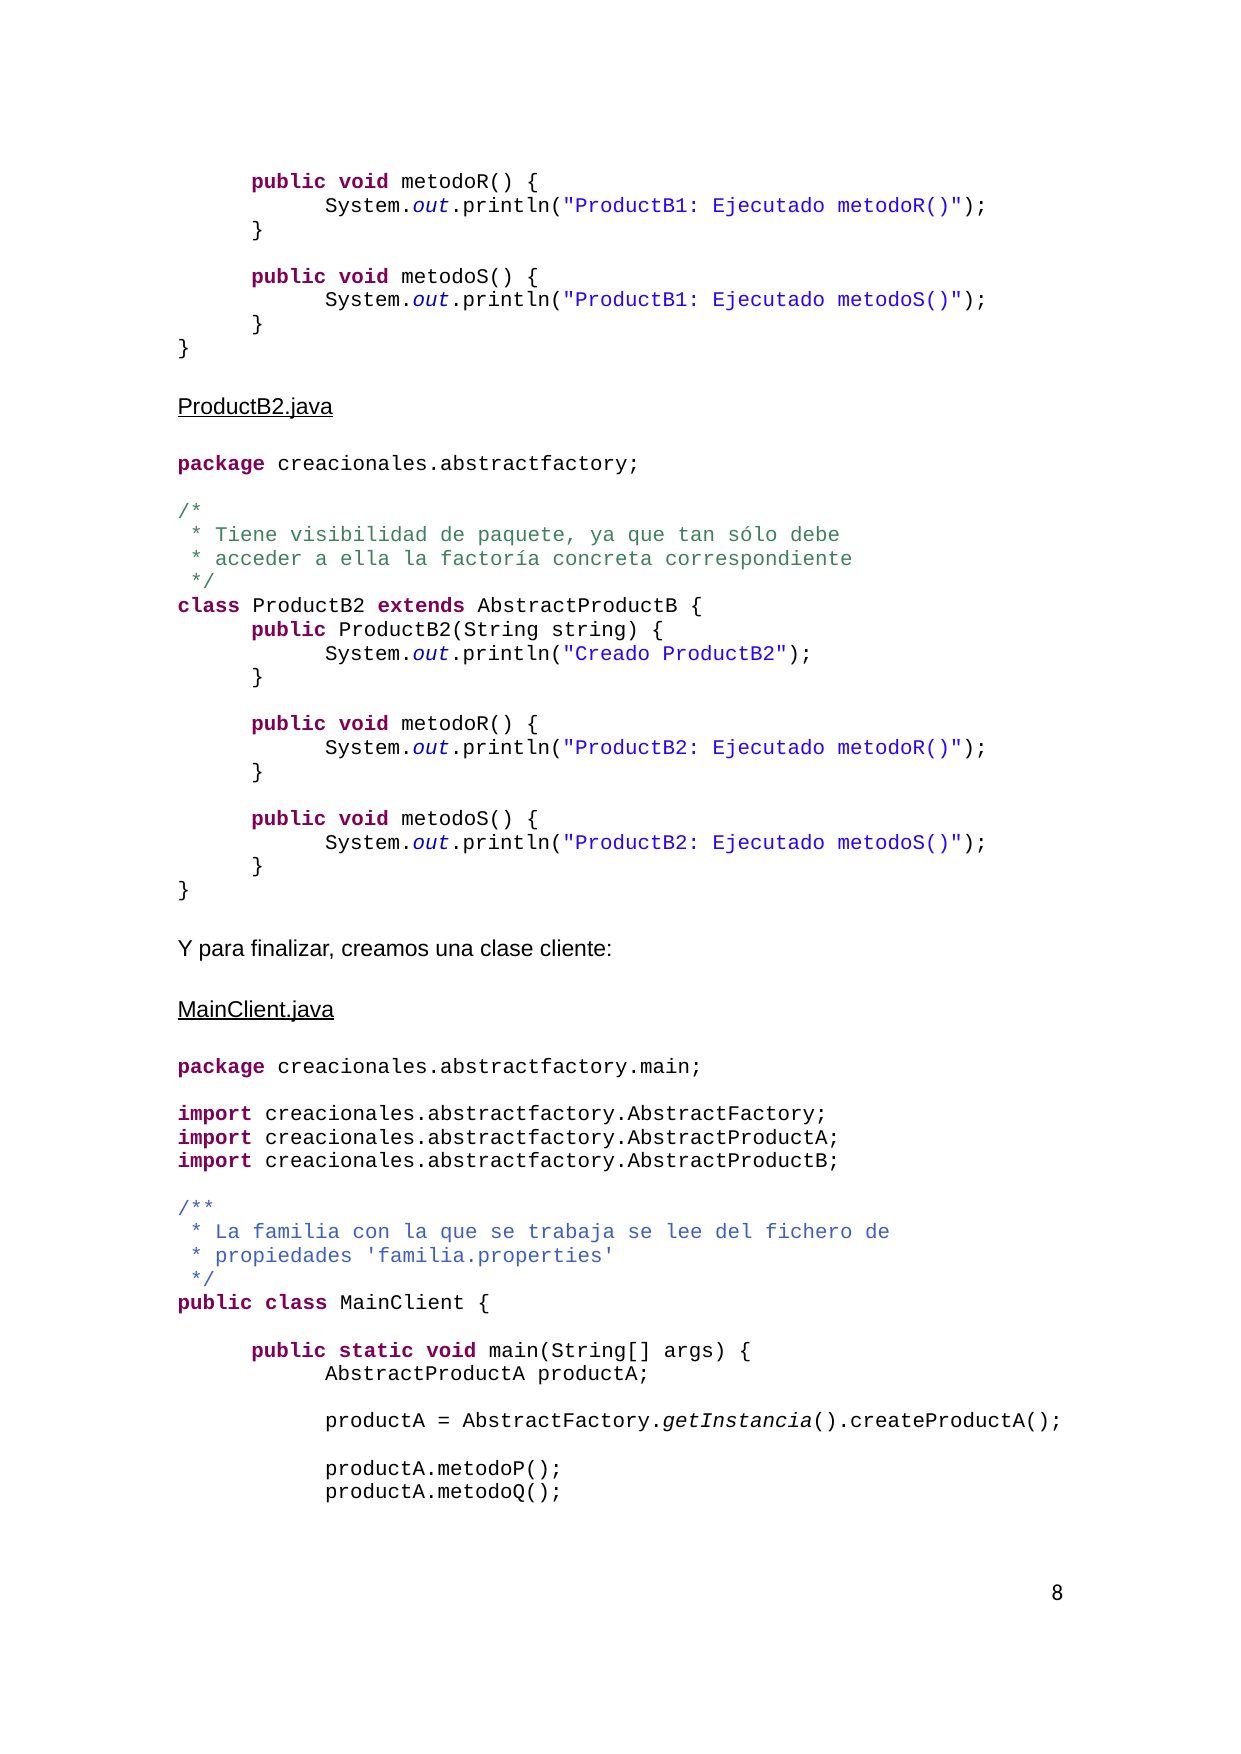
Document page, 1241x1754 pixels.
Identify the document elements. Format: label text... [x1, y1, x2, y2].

text } [177, 218, 1063, 242]
text System.out.println("ProductB1: Ejecutado metodoS()"); [177, 289, 1063, 313]
text public void metodoR() { [177, 713, 1063, 737]
text } [177, 337, 1063, 360]
text } [177, 855, 1063, 879]
text } [177, 879, 1063, 903]
text /** [177, 1198, 1063, 1221]
text productA.metodoQ(); [177, 1481, 1063, 1505]
text public void metodoR() { [177, 171, 1063, 195]
text MainClient.java [177, 996, 1063, 1022]
text * La familia con la que se trabaja se lee del fichero de [177, 1221, 1063, 1245]
text productA.metodoP(); [177, 1458, 1063, 1481]
text */ [177, 572, 1063, 595]
text public class MainClient { [177, 1292, 1063, 1316]
text public ProductB2(String string) { [177, 619, 1063, 642]
text package creacionales.abstractfactory; [177, 453, 1063, 477]
text package creacionales.abstractfactory.main; [177, 1056, 1063, 1079]
text class ProductB2 extends AbstractProductB { [177, 595, 1063, 619]
text * Tiene visibilidad de paquete, ya que tan sólo debe [177, 524, 1063, 548]
text import creacionales.abstractfactory.AbstractFactory; [177, 1103, 1063, 1127]
text System.out.println("Creado ProductB2"); [177, 642, 1063, 666]
text ProductB2.java [177, 393, 1063, 419]
text * propiedades 'familia.properties' [177, 1245, 1063, 1269]
text System.out.println("ProductB2: Ejecutado metodoS()"); [177, 832, 1063, 855]
text AbstractProductA productA; [177, 1363, 1063, 1387]
text productA = AbstractFactory.getInstancia().createProductA(); [177, 1411, 1063, 1458]
text } [177, 666, 1063, 690]
text System.out.println("ProductB1: Ejecutado metodoR()"); [177, 195, 1063, 218]
text */ [177, 1269, 1063, 1292]
text } [177, 761, 1063, 784]
text import creacionales.abstractfactory.AbstractProductB; [177, 1150, 1063, 1174]
text } [177, 313, 1063, 337]
text import creacionales.abstractfactory.AbstractProductA; [177, 1127, 1063, 1150]
text public static void main(String[] args) { [177, 1339, 1063, 1363]
text /* [177, 501, 1063, 524]
text System.out.println("ProductB2: Ejecutado metodoR()"); [177, 737, 1063, 761]
text public void metodoS() { [177, 266, 1063, 289]
text public void metodoS() { [177, 808, 1063, 832]
text Y para finalizar, creamos una clase cliente: [177, 935, 1063, 962]
text * acceder a ella la factoría concreta correspondiente [177, 548, 1063, 572]
